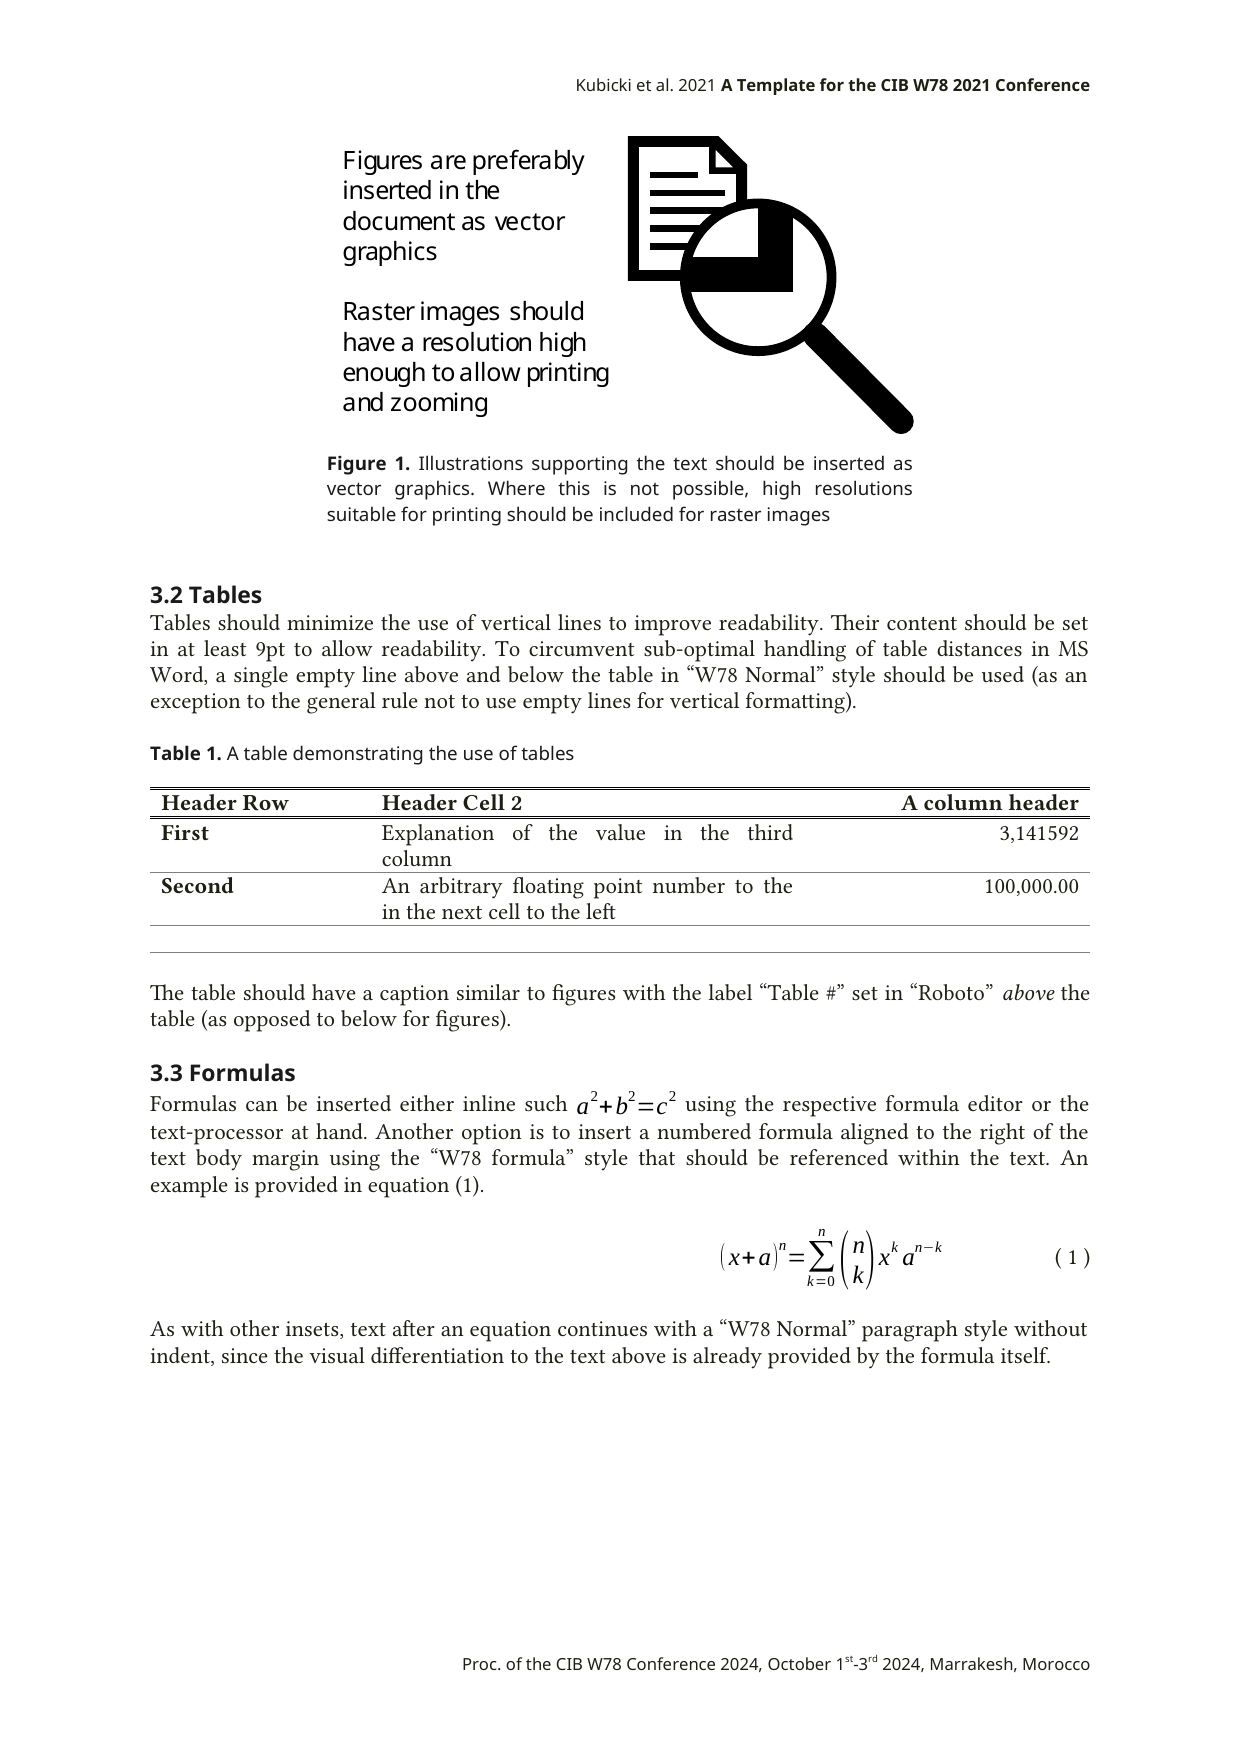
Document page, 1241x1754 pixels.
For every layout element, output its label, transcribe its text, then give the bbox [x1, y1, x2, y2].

table_cell [150, 926, 370, 952]
subtitle Formulas [150, 1057, 1090, 1088]
text The table should have a caption similar to figures with the label “Table #” set in “Roboto” above the table (as opposed to below for figures). [150, 979, 1090, 1032]
text As with other insets, text after an equation continues with a “W78 Normal” paragraph style without indent, since the visual differentiation to the text above is already provided by the formula itself. [150, 1316, 1090, 1369]
table_header Header Cell 2 [370, 790, 805, 816]
table_cell 100,000.00 [805, 873, 1090, 925]
text ( 1 ) [150, 1223, 1090, 1291]
table_cell Second [150, 873, 370, 925]
text Table 1. A table demonstrating the use of tables [150, 741, 1090, 766]
table_cell Explanation of the value in the third column [370, 819, 805, 872]
table_header A column header [805, 790, 1090, 816]
text Formulas can be inserted either inline such using the respective formula editor or the text-processor at hand. Another option is to insert a numbered formula aligned to the right of the text body margin using the “W78 formula” style that should be referenced within the text. An example is provided in equation (1). [150, 1088, 1090, 1198]
table_cell [805, 926, 1090, 952]
table_cell First [150, 819, 370, 872]
table_header Header Row [150, 790, 370, 816]
table_cell 3,141592 [805, 819, 1090, 872]
subtitle Tables [150, 579, 1090, 610]
table_cell An arbitrary floating point number to the in the next cell to the left [370, 873, 805, 925]
text Figure 1. Illustrations supporting the text should be inserted as vector graphics. Where this is not possible, high resolutions suitable for printing should be included for raster images [327, 450, 914, 527]
text Tables should minimize the use of vertical lines to improve readability. Their content should be set in at least 9pt to allow readability. To circumvent sub-optimal handling of table distances in MS Word, a single empty line above and below the table in “W78 Normal” style should be used (as an exception to the general rule not to use empty lines for vertical formatting). [150, 610, 1090, 714]
table_cell [370, 926, 805, 952]
